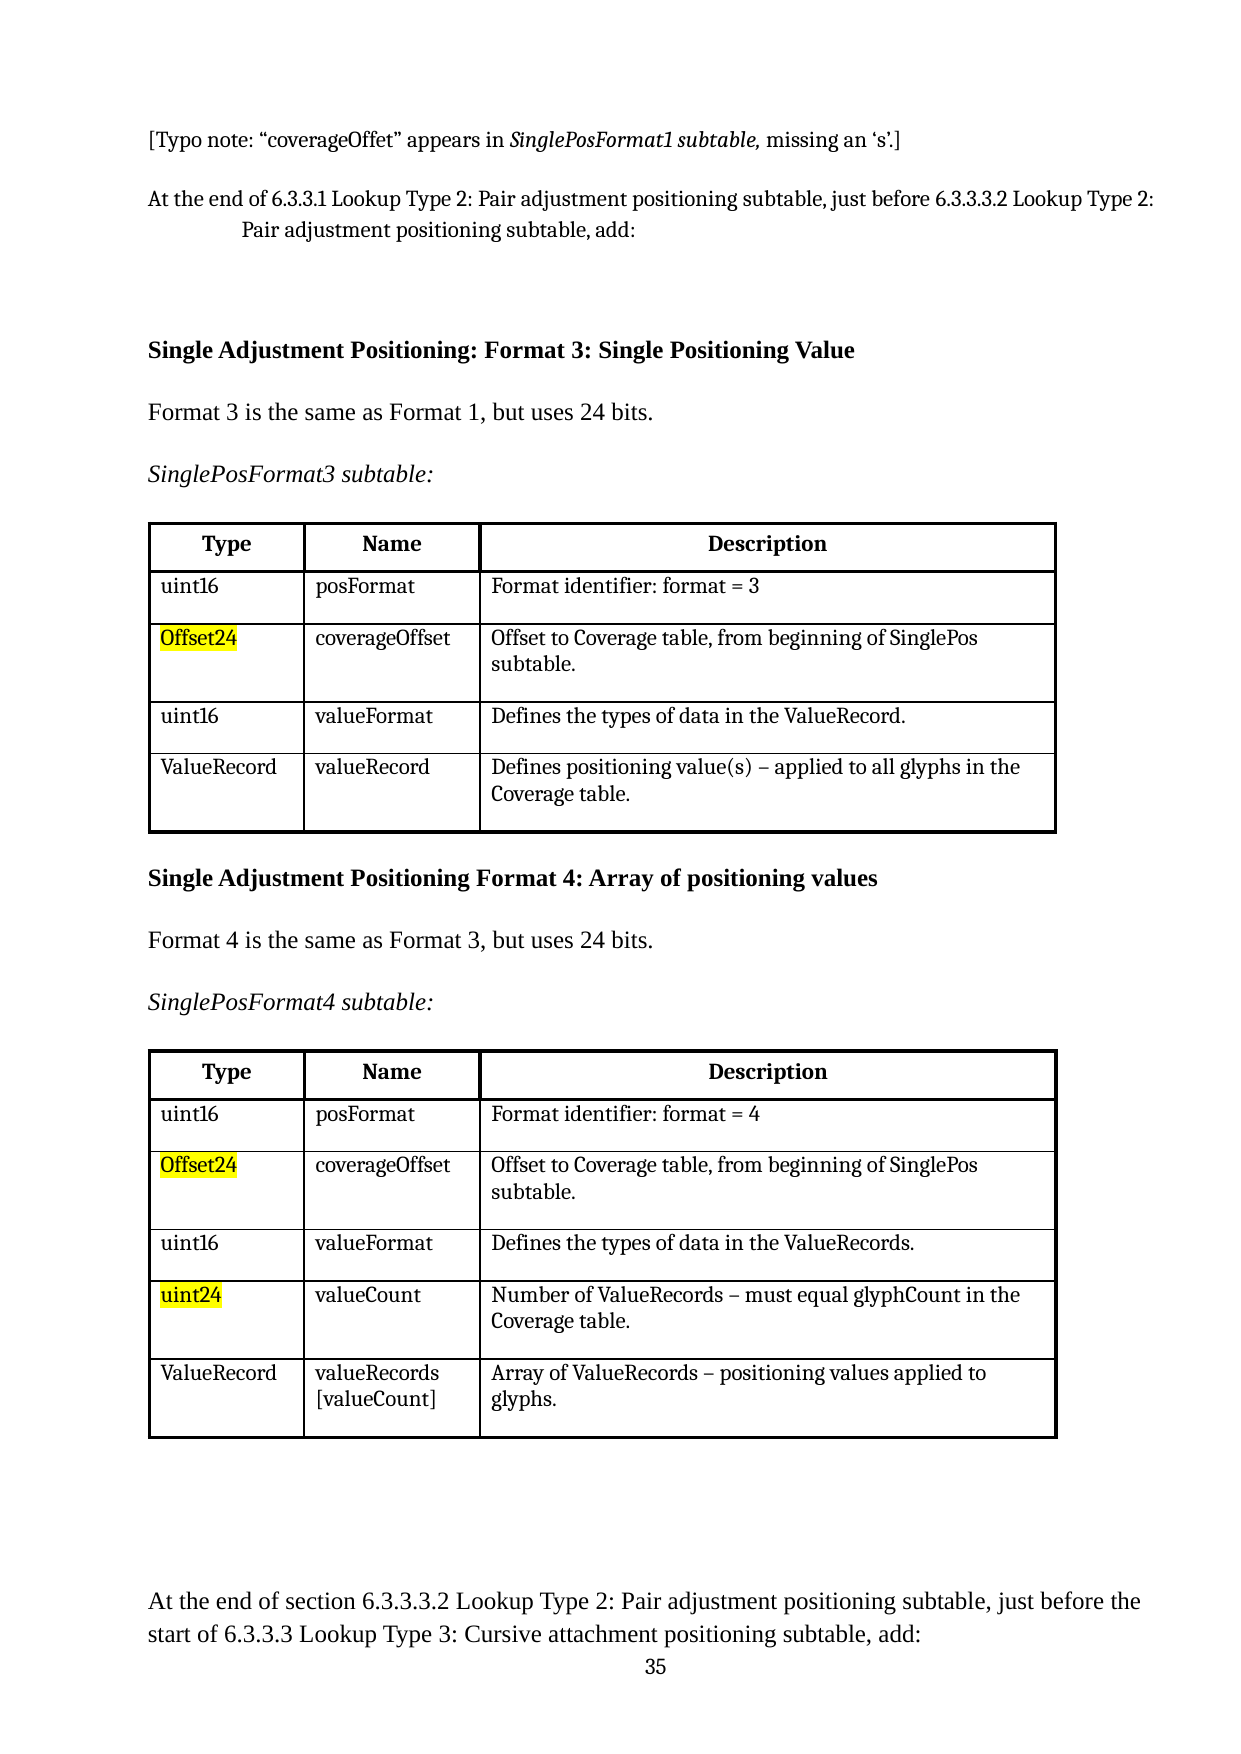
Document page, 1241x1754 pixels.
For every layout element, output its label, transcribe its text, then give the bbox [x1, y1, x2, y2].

text [Typo note: “coverageOffet” appears in SinglePosFormat1 subtable, missing an ‘s’.] [148, 127, 1163, 153]
table_cell ValueRecord [151, 754, 303, 830]
table_cell valueCount [305, 1282, 479, 1358]
table_cell Offset to Coverage table, from beginning of SinglePos subtable. [481, 625, 1054, 701]
table_cell posFormat [305, 1101, 479, 1151]
table_cell coverageOffset [305, 625, 479, 701]
table_cell Defines the types of data in the ValueRecord. [481, 703, 1054, 752]
table_cell uint16 [151, 1101, 303, 1151]
table_cell Offset24 [151, 625, 303, 701]
table_cell uint24 [151, 1282, 303, 1358]
table_cell Format identifier: format = 4 [481, 1101, 1054, 1151]
table_header Description [482, 525, 1054, 570]
table_cell valueFormat [305, 703, 479, 752]
table_cell Format identifier: format = 3 [481, 573, 1054, 623]
table_cell Defines the types of data in the ValueRecords. [481, 1230, 1054, 1280]
text Format 4 is the same as Format 3, but uses 24 bits. [148, 925, 1163, 954]
table_cell uint16 [151, 703, 303, 752]
table_cell uint16 [151, 573, 303, 623]
table_header Name [306, 525, 478, 570]
table_cell uint16 [151, 1230, 303, 1280]
table_cell ValueRecord [151, 1360, 303, 1436]
table_cell valueFormat [305, 1230, 479, 1280]
text At the end of section 6.3.3.3.2 Lookup Type 2: Pair adjustment positioning subtable, just before the start of 6.3.3.3 Lookup Type 3: Cursive attachment positioning subtable, add: [148, 1586, 1163, 1648]
table_cell valueRecord [305, 754, 479, 830]
table_cell valueRecords [valueCount] [305, 1360, 479, 1436]
table_cell posFormat [305, 573, 479, 623]
text Format 3 is the same as Format 1, but uses 24 bits. [148, 397, 1163, 426]
table_cell Offset to Coverage table, from beginning of SinglePos subtable. [481, 1152, 1054, 1228]
table_cell Offset24 [151, 1152, 303, 1228]
text SinglePosFormat3 subtable: [148, 459, 1163, 488]
table_cell Array of ValueRecords – positioning values applied to glyphs. [481, 1360, 1054, 1436]
table_cell Number of ValueRecords – must equal glyphCount in the Coverage table. [481, 1282, 1054, 1358]
table_cell Defines positioning value(s) – applied to all glyphs in the Coverage table. [481, 754, 1054, 830]
table_header Type [151, 525, 303, 570]
table_cell coverageOffset [305, 1152, 479, 1228]
text Single Adjustment Positioning: Format 3: Single Positioning Value [148, 335, 1163, 364]
text Single Adjustment Positioning Format 4: Array of positioning values [148, 863, 1163, 891]
text At the end of 6.3.3.1 Lookup Type 2: Pair adjustment positioning subtable, just before 6.3.3.3.2 Lookup Type 2: Pair adjustment positioning subtable, add: [148, 186, 1163, 243]
table_header Name [306, 1053, 478, 1097]
table_header Description [482, 1053, 1054, 1097]
text SinglePosFormat4 subtable: [148, 987, 1163, 1016]
table_header Type [151, 1053, 303, 1097]
